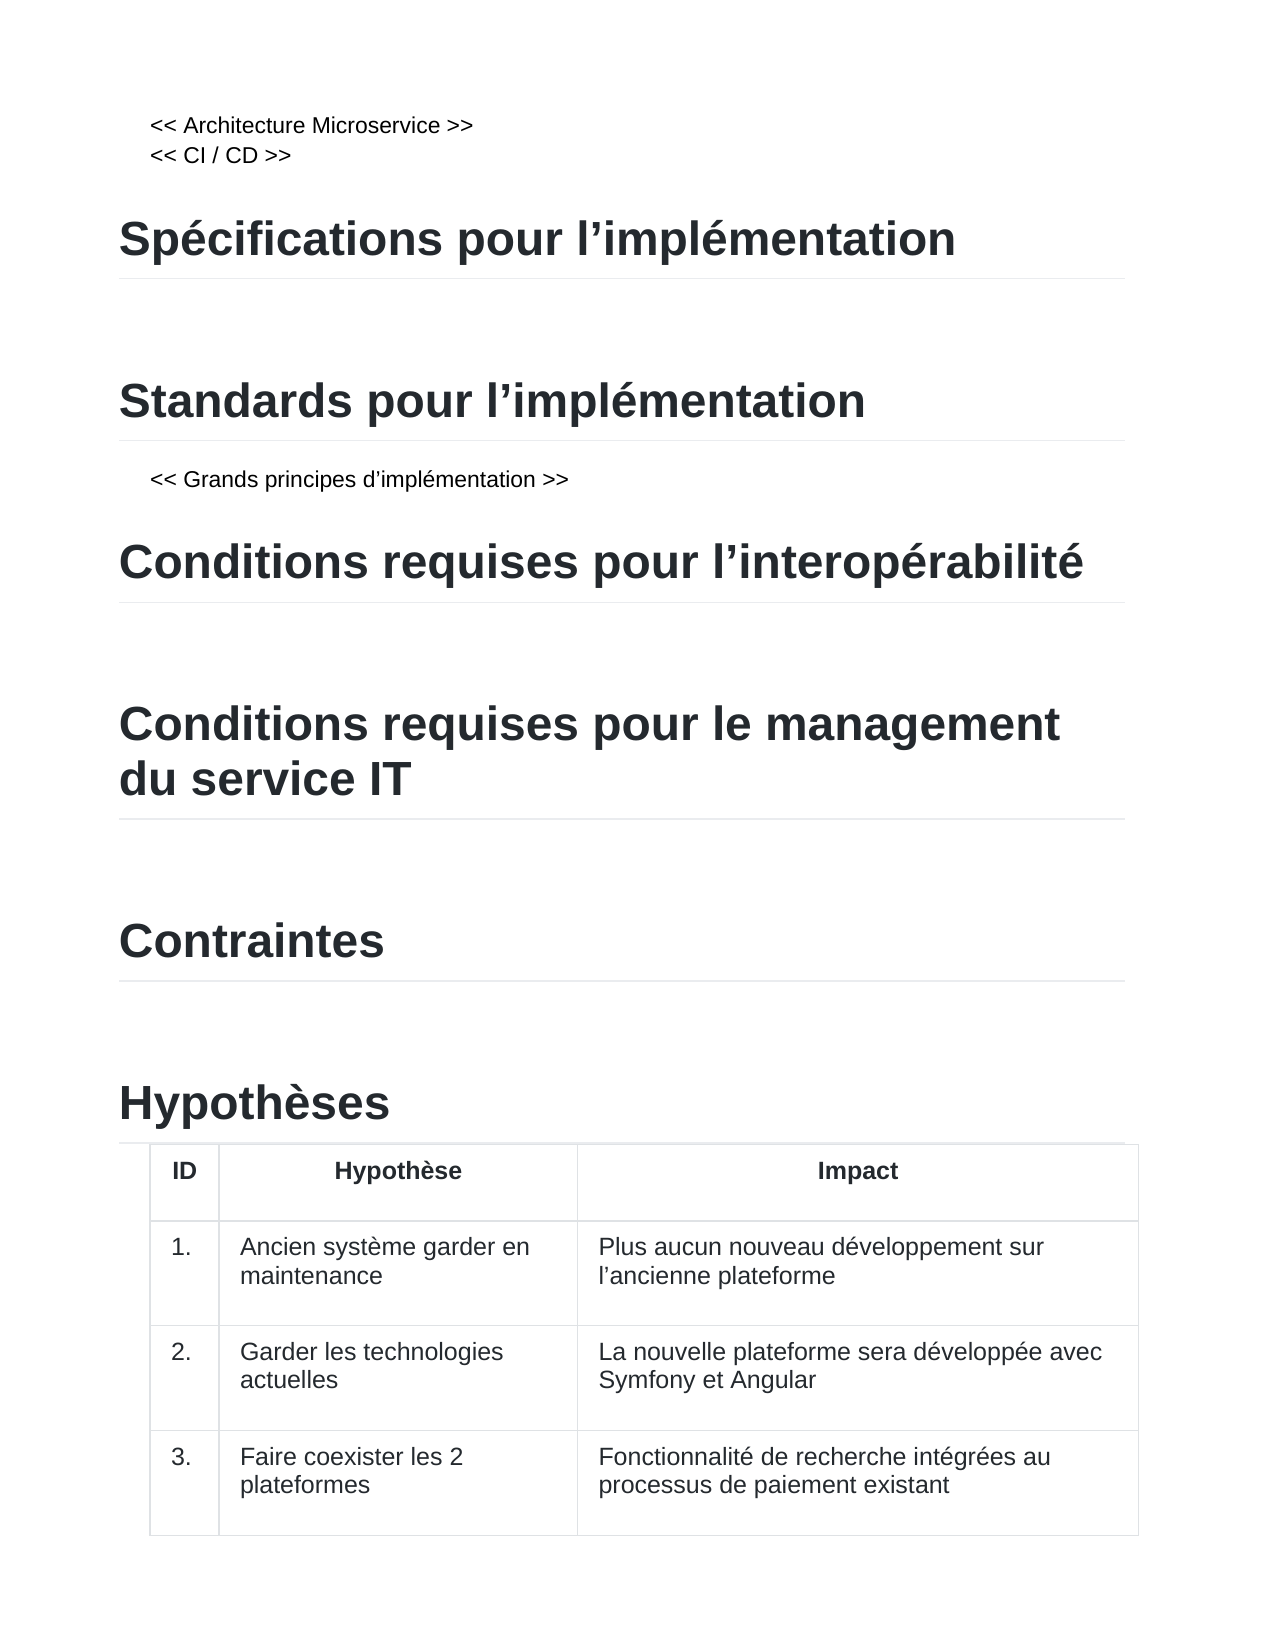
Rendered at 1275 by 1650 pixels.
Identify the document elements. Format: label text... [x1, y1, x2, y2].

table_cell Ancien système garder en maintenance [220, 1222, 577, 1325]
subtitle Contraintes [119, 913, 1125, 980]
table_header Impact [578, 1145, 1138, 1220]
table_cell Faire coexister les 2 plateformes [220, 1431, 577, 1534]
subtitle Conditions requises pour le management du service IT [119, 696, 1125, 818]
table_cell 1. [151, 1222, 218, 1325]
text << Architecture Microservice >> [150, 112, 1125, 138]
table_cell 2. [151, 1326, 218, 1430]
subtitle Conditions requises pour l’interopérabilité [119, 534, 1125, 602]
subtitle Standards pour l’implémentation [119, 372, 1125, 440]
table_cell Plus aucun nouveau développement sur l’ancienne plateforme [578, 1222, 1138, 1325]
subtitle Spécifications pour l’implémentation [119, 210, 1125, 278]
table_header Hypothèse [220, 1145, 577, 1220]
table_cell 3. [151, 1431, 218, 1534]
text << Grands principes d’implémentation >> [150, 466, 1125, 492]
table_cell Fonctionnalité de recherche intégrées au processus de paiement existant [578, 1431, 1138, 1534]
subtitle Hypothèses [119, 1074, 1125, 1142]
table_cell Garder les technologies actuelles [220, 1326, 577, 1430]
table_cell La nouvelle plateforme sera développée avec Symfony et Angular [578, 1326, 1138, 1430]
table_header ID [151, 1145, 218, 1220]
text << CI / CD >> [150, 142, 1125, 169]
